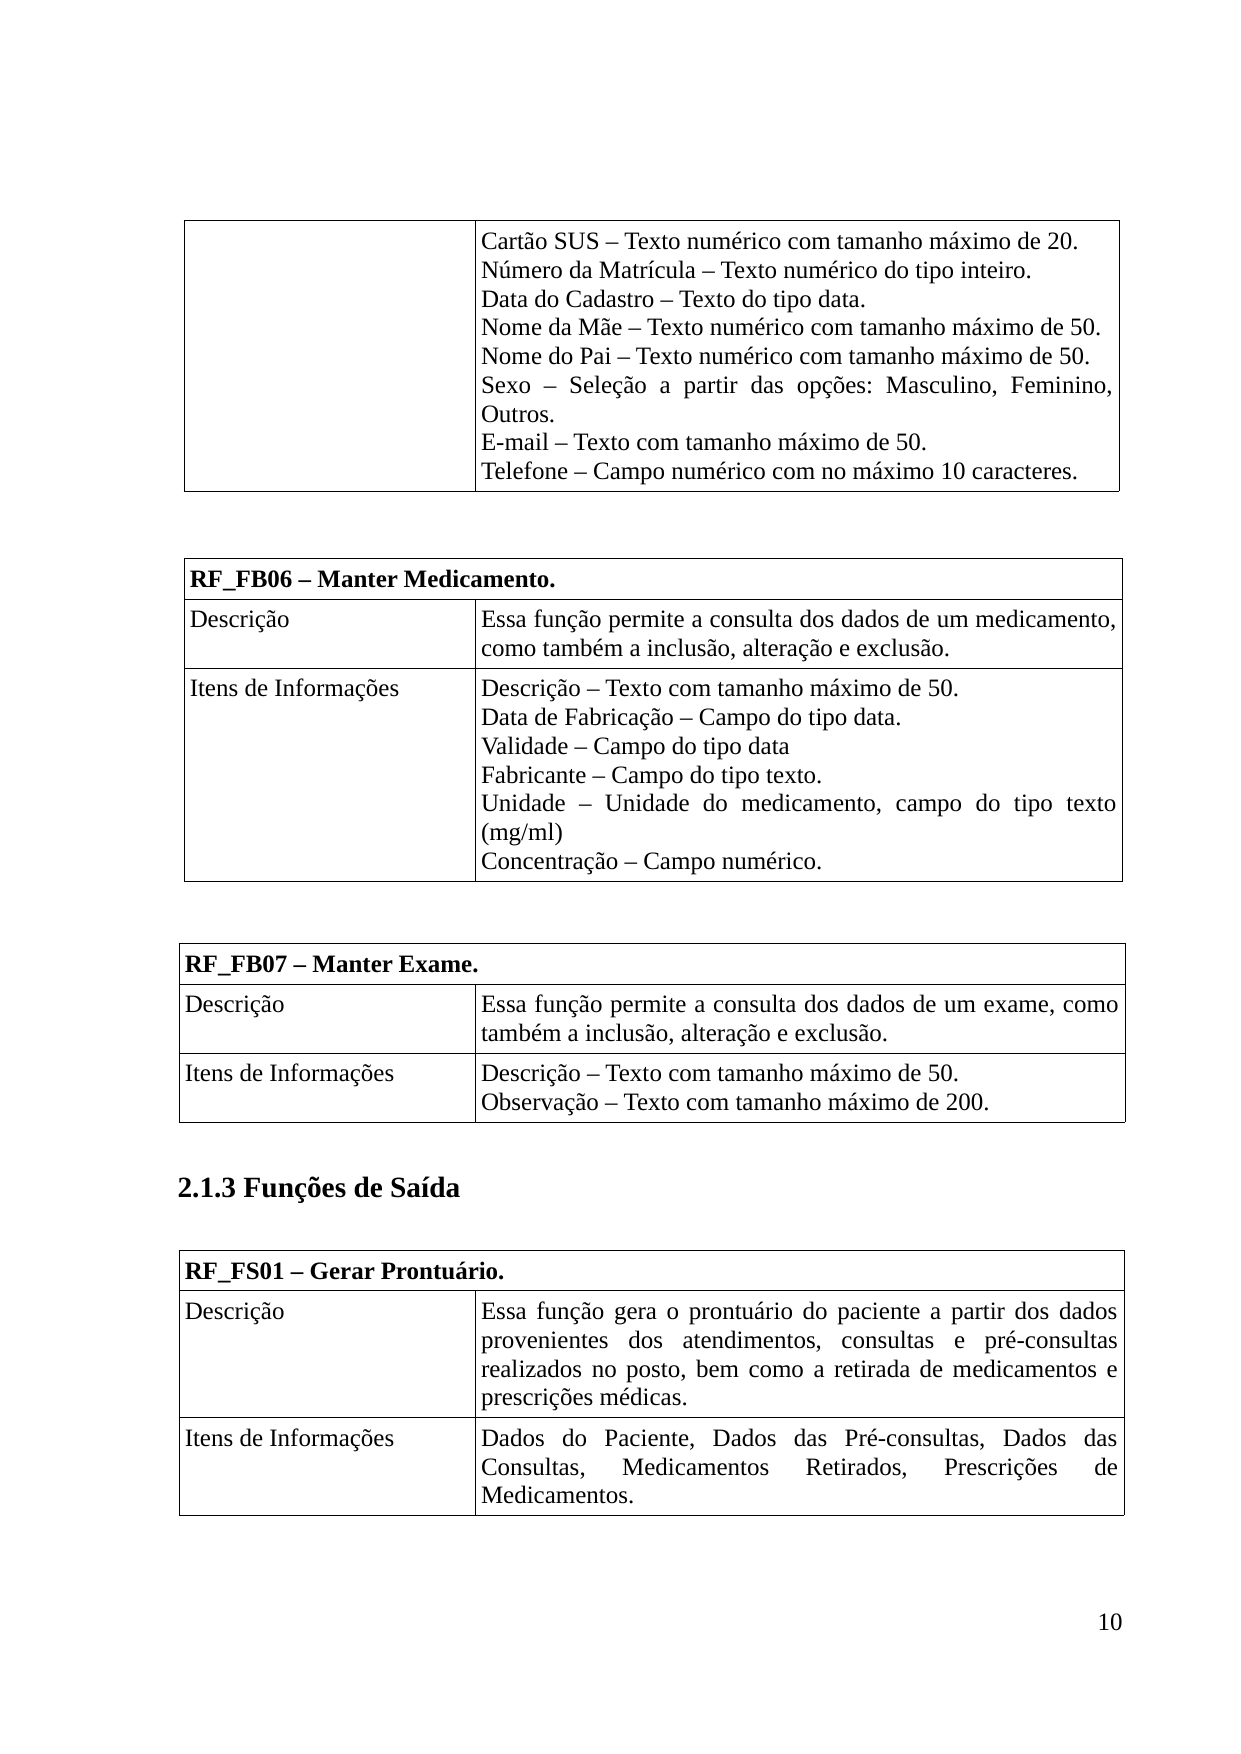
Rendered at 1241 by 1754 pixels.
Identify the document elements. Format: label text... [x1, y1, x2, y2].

table_cell Itens de Informações [185, 669, 475, 881]
table_cell Descrição [180, 985, 475, 1053]
table_cell [185, 221, 475, 491]
subtitle 2.1.3 Funções de Saída [177, 1170, 1122, 1204]
table_cell Essa função permite a consulta dos dados de um medicamento, como também a inclusão, alteração e exclusão. [476, 600, 1122, 668]
table_cell Descrição [185, 600, 475, 668]
table_header RF_FB06 – Manter Medicamento. [185, 559, 1122, 598]
table_cell Dados do Paciente, Dados das Pré-consultas, Dados das Consultas, Medicamentos Retirados, Prescrições de Medicamentos. [476, 1418, 1124, 1515]
table_cell Essa função permite a consulta dos dados de um exame, como também a inclusão, alteração e exclusão. [476, 985, 1125, 1053]
table_cell Descrição [180, 1291, 475, 1417]
table_header RF_FB07 – Manter Exame. [180, 944, 1125, 983]
table_cell Itens de Informações [180, 1418, 475, 1515]
table_cell Essa função gera o prontuário do paciente a partir dos dados provenientes dos atendimentos, consultas e pré-consultas realizados no posto, bem como a retirada de medicamentos e prescrições médicas. [476, 1291, 1124, 1417]
table_header RF_FS01 – Gerar Prontuário. [180, 1251, 1124, 1290]
table_cell Descrição – Texto com tamanho máximo de 50. Data de Fabricação – Campo do tipo data. Validade – Campo do tipo data Fabricante – Campo do tipo texto. Unidade – Unidade do medicamento, campo do tipo texto (mg/ml) Concentração – Campo numérico. [476, 669, 1122, 881]
table_cell Itens de Informações [180, 1054, 475, 1122]
table_cell Descrição – Texto com tamanho máximo de 50. Observação – Texto com tamanho máximo de 200. [476, 1054, 1125, 1122]
table_cell Cartão SUS – Texto numérico com tamanho máximo de 20. Número da Matrícula – Texto numérico do tipo inteiro. Data do Cadastro – Texto do tipo data. Nome da Mãe – Texto numérico com tamanho máximo de 50. Nome do Pai – Texto numérico com tamanho máximo de 50. Sexo – Seleção a partir das opções: Masculino, Feminino, Outros. E-mail – Texto com tamanho máximo de 50. Telefone – Campo numérico com no máximo 10 caracteres. [476, 221, 1119, 491]
